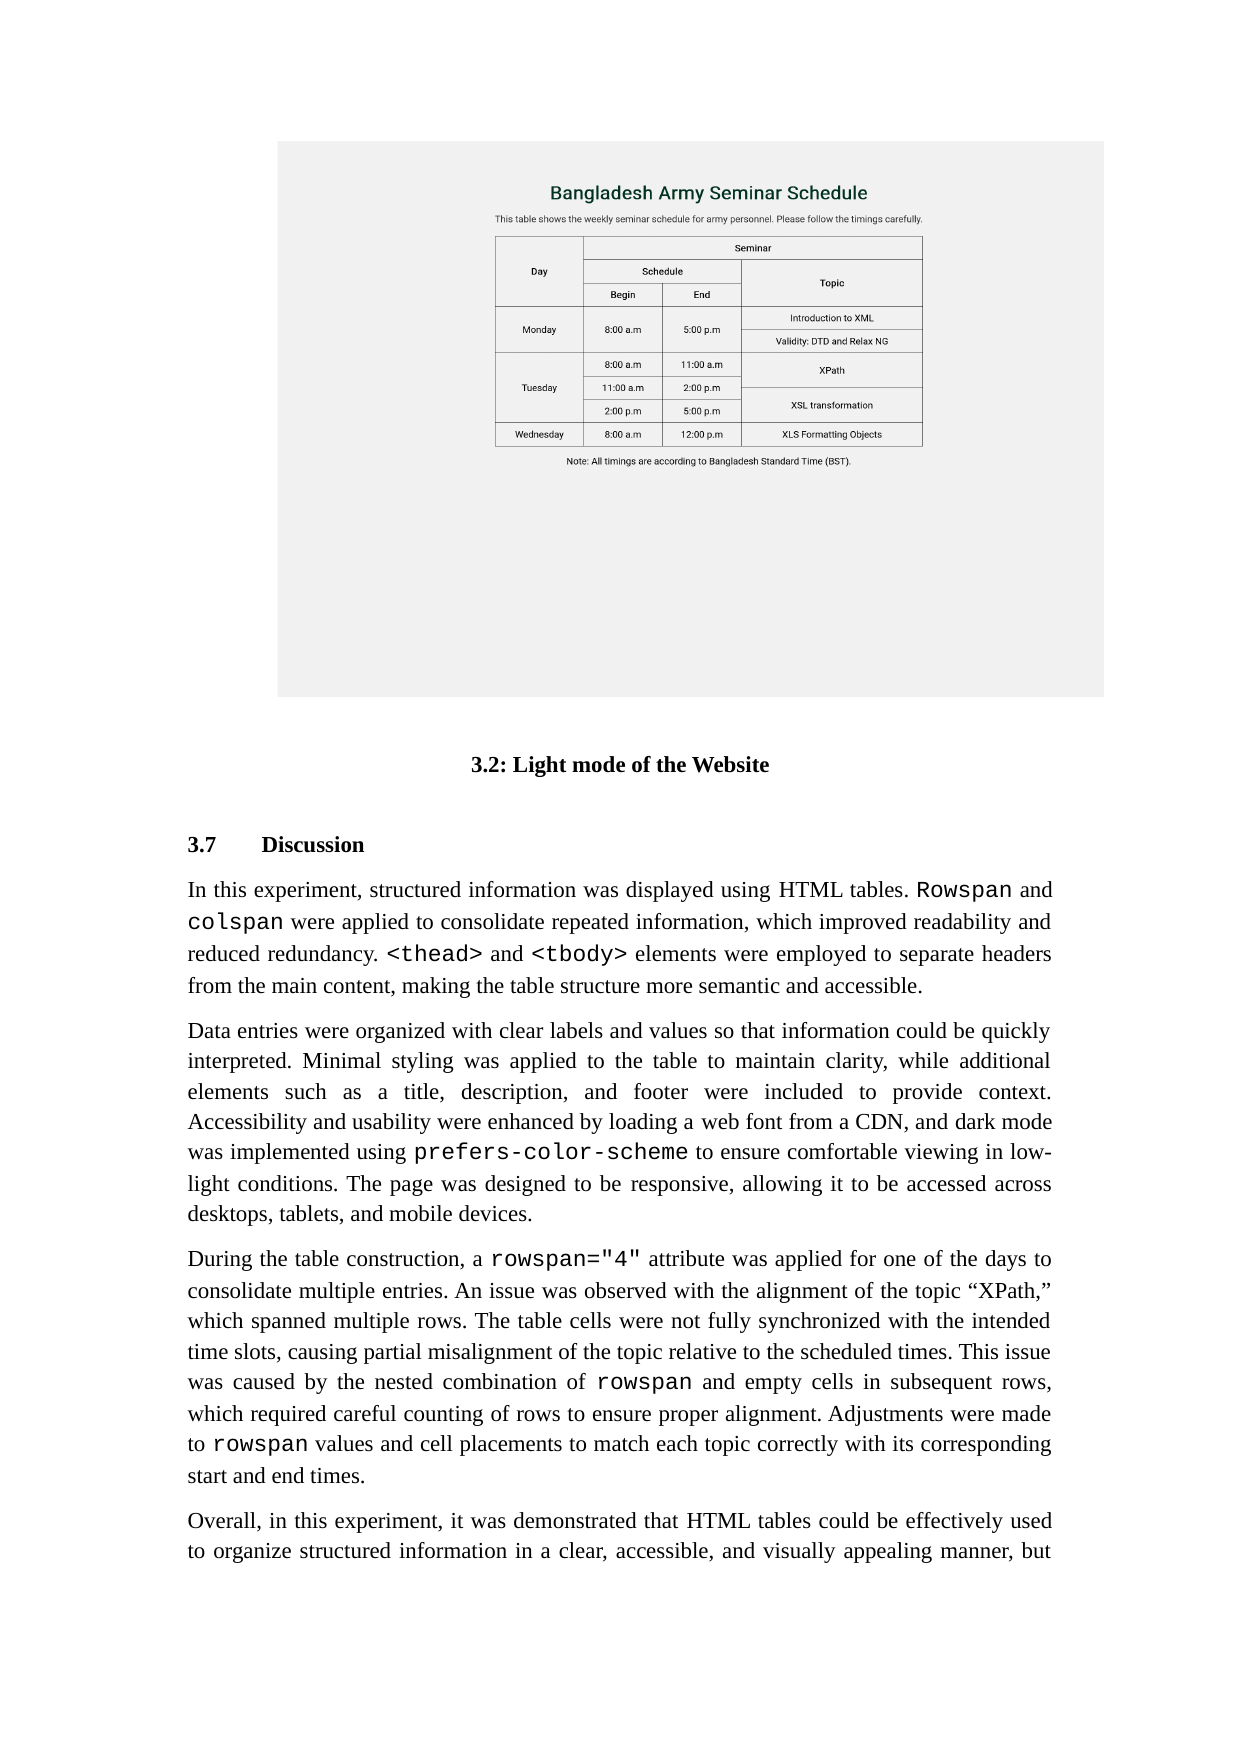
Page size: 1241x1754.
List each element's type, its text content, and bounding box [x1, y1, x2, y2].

text During the table construction, a rowspan="4" attribute was applied for one of the days to consolidate multiple entries. An issue was observed with the alignment of the topic “XPath,” which spanned multiple rows. The table cells were not fully synchronized with the intended time slots, causing partial misalignment of the topic relative to the scheduled times. This issue was caused by the nested combination of rowspan and empty cells in subsequent rows, which required careful counting of rows to ensure proper alignment. Adjustments were made to rowspan values and cell placements to match each topic correctly with its corresponding start and end times. [187, 1245, 1053, 1489]
text In this experiment, structured information was displayed using HTML tables. Rowspan and colspan were applied to consolidate repeated information, which improved readability and reduced redundancy. <thead> and <tbody> elements were employed to separate headers from the main content, making the table structure more semantic and accessible. [187, 876, 1053, 999]
text Overall, in this experiment, it was demonstrated that HTML tables could be effectively used to organize structured information in a clear, accessible, and visually appealing manner, but [187, 1507, 1053, 1564]
text 3.2: Light mode of the Website [187, 751, 1053, 777]
text Data entries were organized with clear labels and values so that information could be quickly interpreted. Minimal styling was applied to the table to maintain clarity, while additional elements such as a title, description, and footer were included to provide context. Accessibility and usability were enhanced by loading a web font from a CDN, and dark mode was implemented using prefers-color-scheme to ensure comfortable viewing in low-light conditions. The page was designed to be responsive, allowing it to be accessed across desktops, tablets, and mobile devices. [187, 1017, 1053, 1227]
text 3.7 Discussion [187, 832, 1053, 858]
